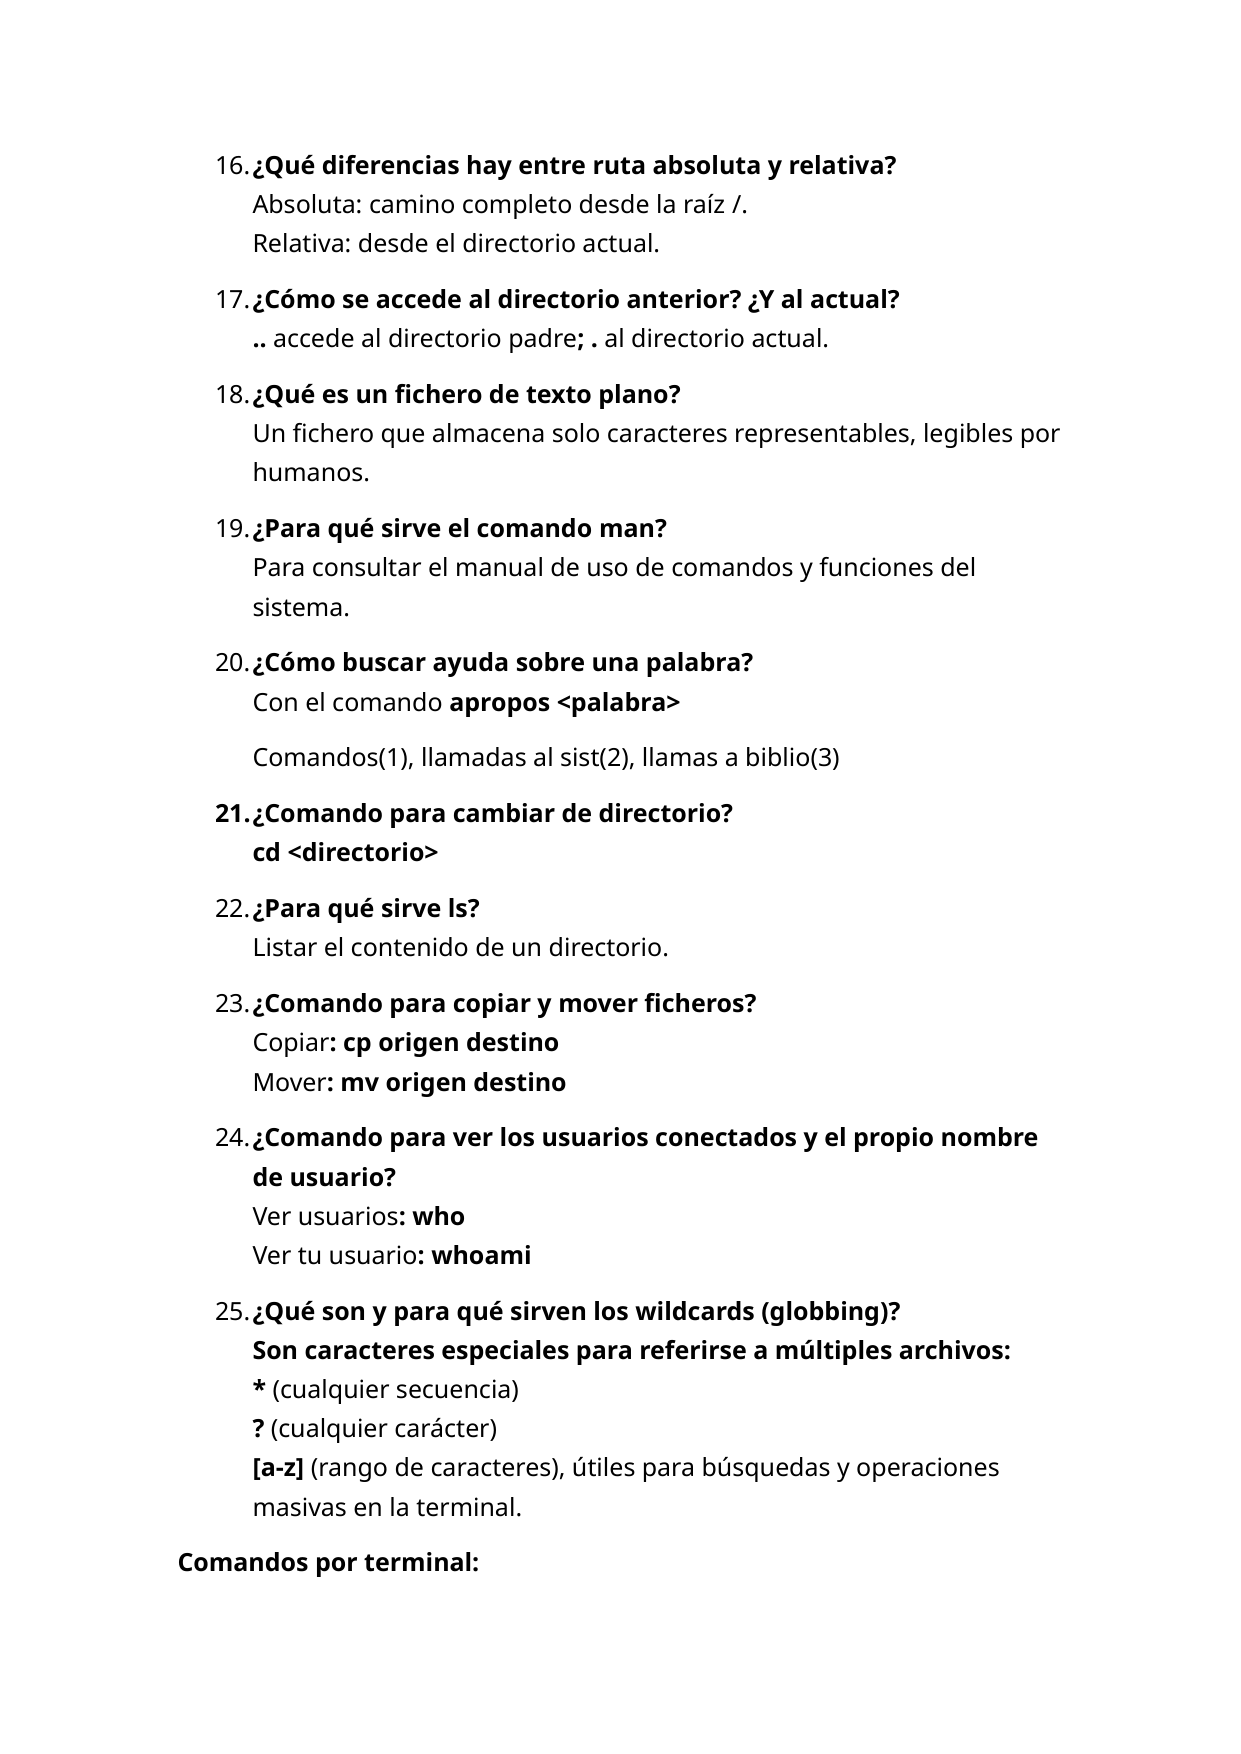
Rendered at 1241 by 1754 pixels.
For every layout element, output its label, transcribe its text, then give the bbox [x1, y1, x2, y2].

list ¿Comando para copiar y mover ficheros? Copiar: cp origen destino Mover: mv origen destino [215, 986, 1063, 1098]
list ¿Cómo se accede al directorio anterior? ¿Y al actual? .. accede al directorio padre; . al directorio actual. [215, 282, 1063, 355]
list ¿Comando para ver los usuarios conectados y el propio nombre de usuario? Ver usuarios: who Ver tu usuario: whoami [215, 1120, 1063, 1272]
list ¿Para qué sirve ls? Listar el contenido de un directorio. [215, 891, 1063, 964]
list ¿Para qué sirve el comando man? Para consultar el manual de uso de comandos y funciones del sistema. [215, 511, 1063, 623]
text Comandos por terminal: [177, 1545, 1063, 1579]
text Comandos(1), llamadas al sist(2), llamas a biblio(3) [252, 740, 1063, 774]
list ¿Qué es un fichero de texto plano? Un fichero que almacena solo caracteres representables, legibles por humanos. [215, 377, 1063, 489]
list ¿Cómo buscar ayuda sobre una palabra? Con el comando apropos <palabra> [215, 645, 1063, 718]
list ¿Qué diferencias hay entre ruta absoluta y relativa? Absoluta: camino completo desde la raíz /. Relativa: desde el directorio actual. [215, 148, 1063, 260]
list ¿Qué son y para qué sirven los wildcards (globbing)? Son caracteres especiales para referirse a múltiples archivos: * (cualquier secuencia) ? (cualquier carácter) [a-z] (rango de caracteres), útiles para búsquedas y operaciones masivas en la terminal. [215, 1293, 1063, 1523]
list ¿Comando para cambiar de directorio? cd <directorio> [215, 796, 1063, 869]
